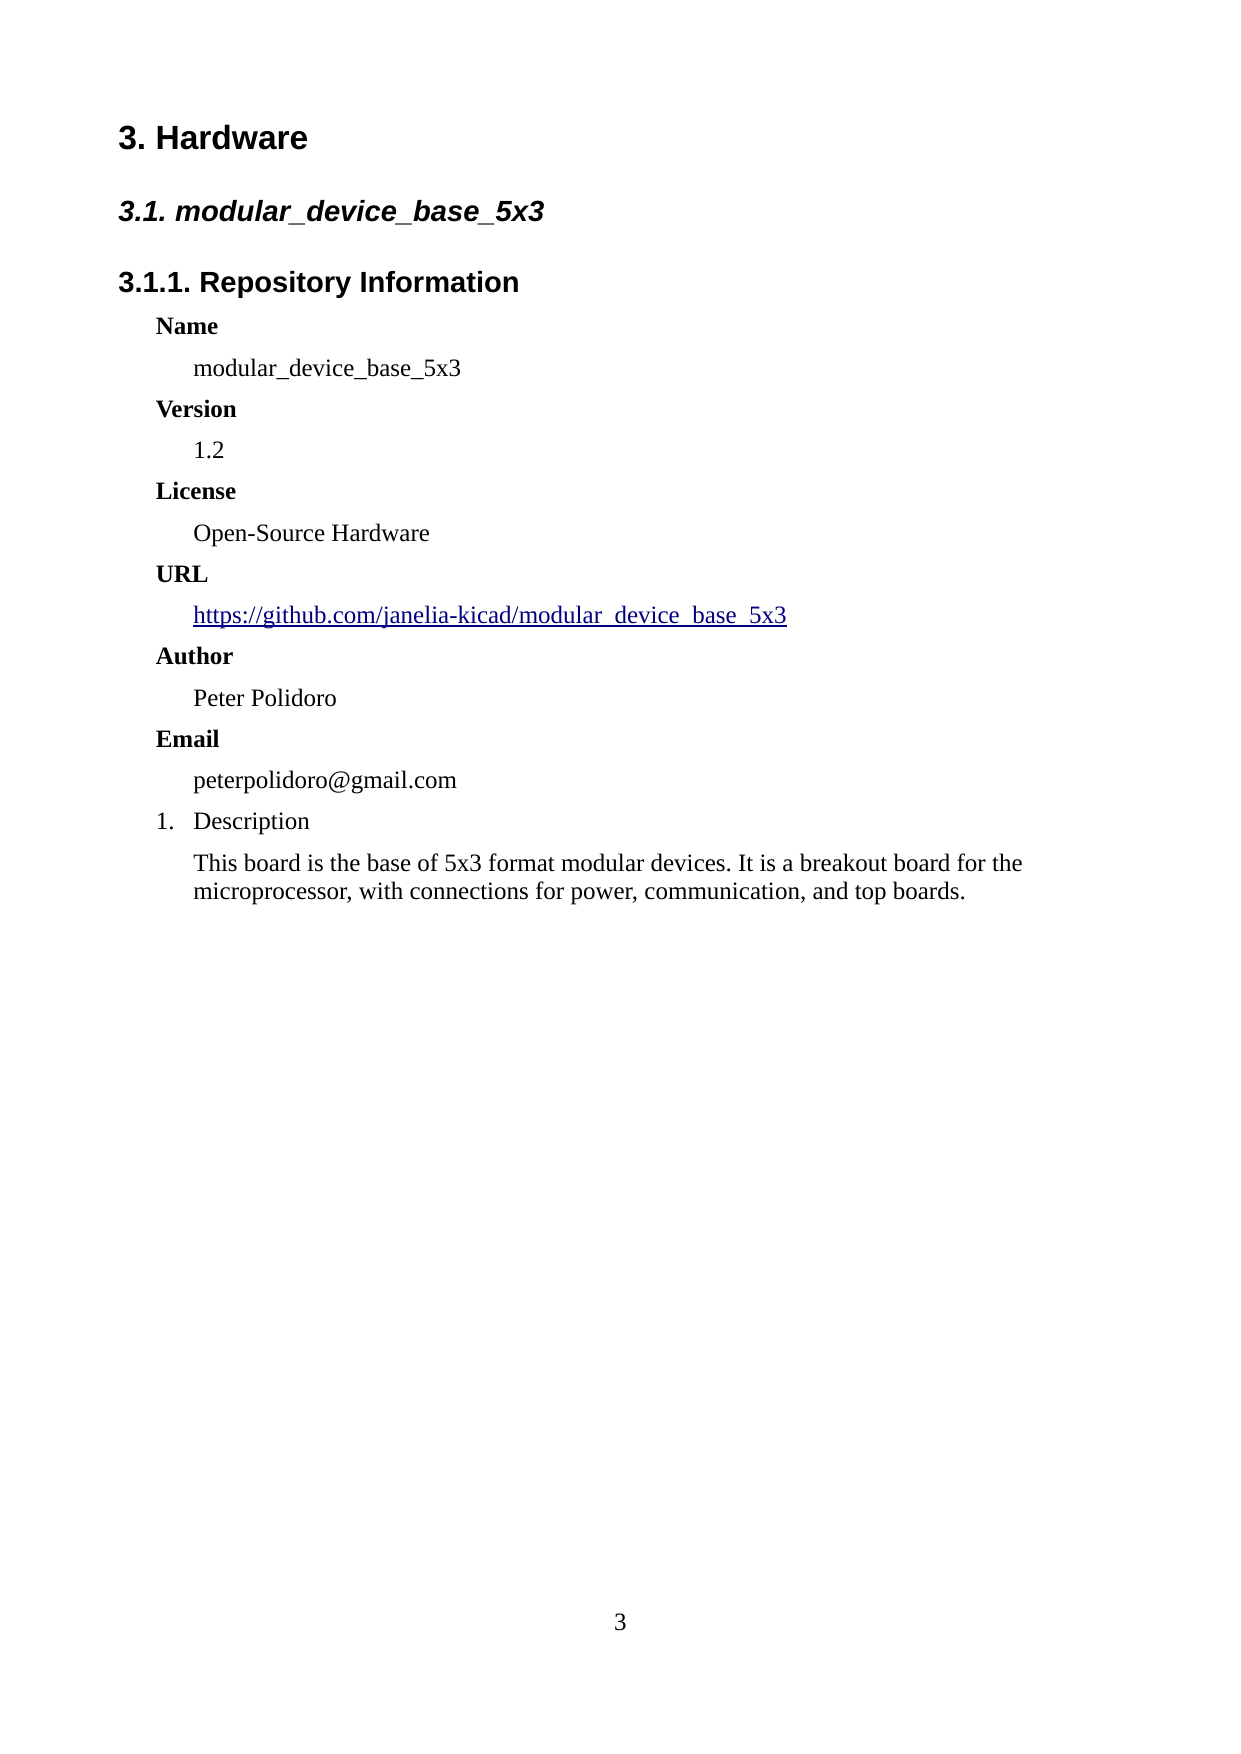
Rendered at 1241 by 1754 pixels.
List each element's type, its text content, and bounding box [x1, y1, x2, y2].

subtitle modular_device_base_5x3 [118, 194, 1122, 228]
subtitle Hardware [118, 118, 1122, 157]
list Open-Source Hardware [118, 518, 1122, 546]
list Author [118, 641, 1122, 670]
list modular_device_base_5x3 [118, 353, 1122, 381]
list Version [118, 394, 1122, 423]
list This board is the base of 5x3 format modular devices. It is a breakout board for the microprocessor, with connections for power, communication, and top boards. [156, 848, 1122, 905]
list https://github.com/janelia-kicad/modular_device_base_5x3 [118, 600, 1122, 629]
list Email [118, 724, 1122, 753]
list peterpolidoro@gmail.com [118, 765, 1122, 794]
list URL [118, 559, 1122, 588]
list Peter Polidoro [118, 683, 1122, 711]
list License [118, 476, 1122, 505]
list 1.2 [118, 435, 1122, 464]
list Description [156, 806, 1122, 835]
subtitle Repository Information [118, 265, 1122, 299]
list Name [118, 311, 1122, 340]
